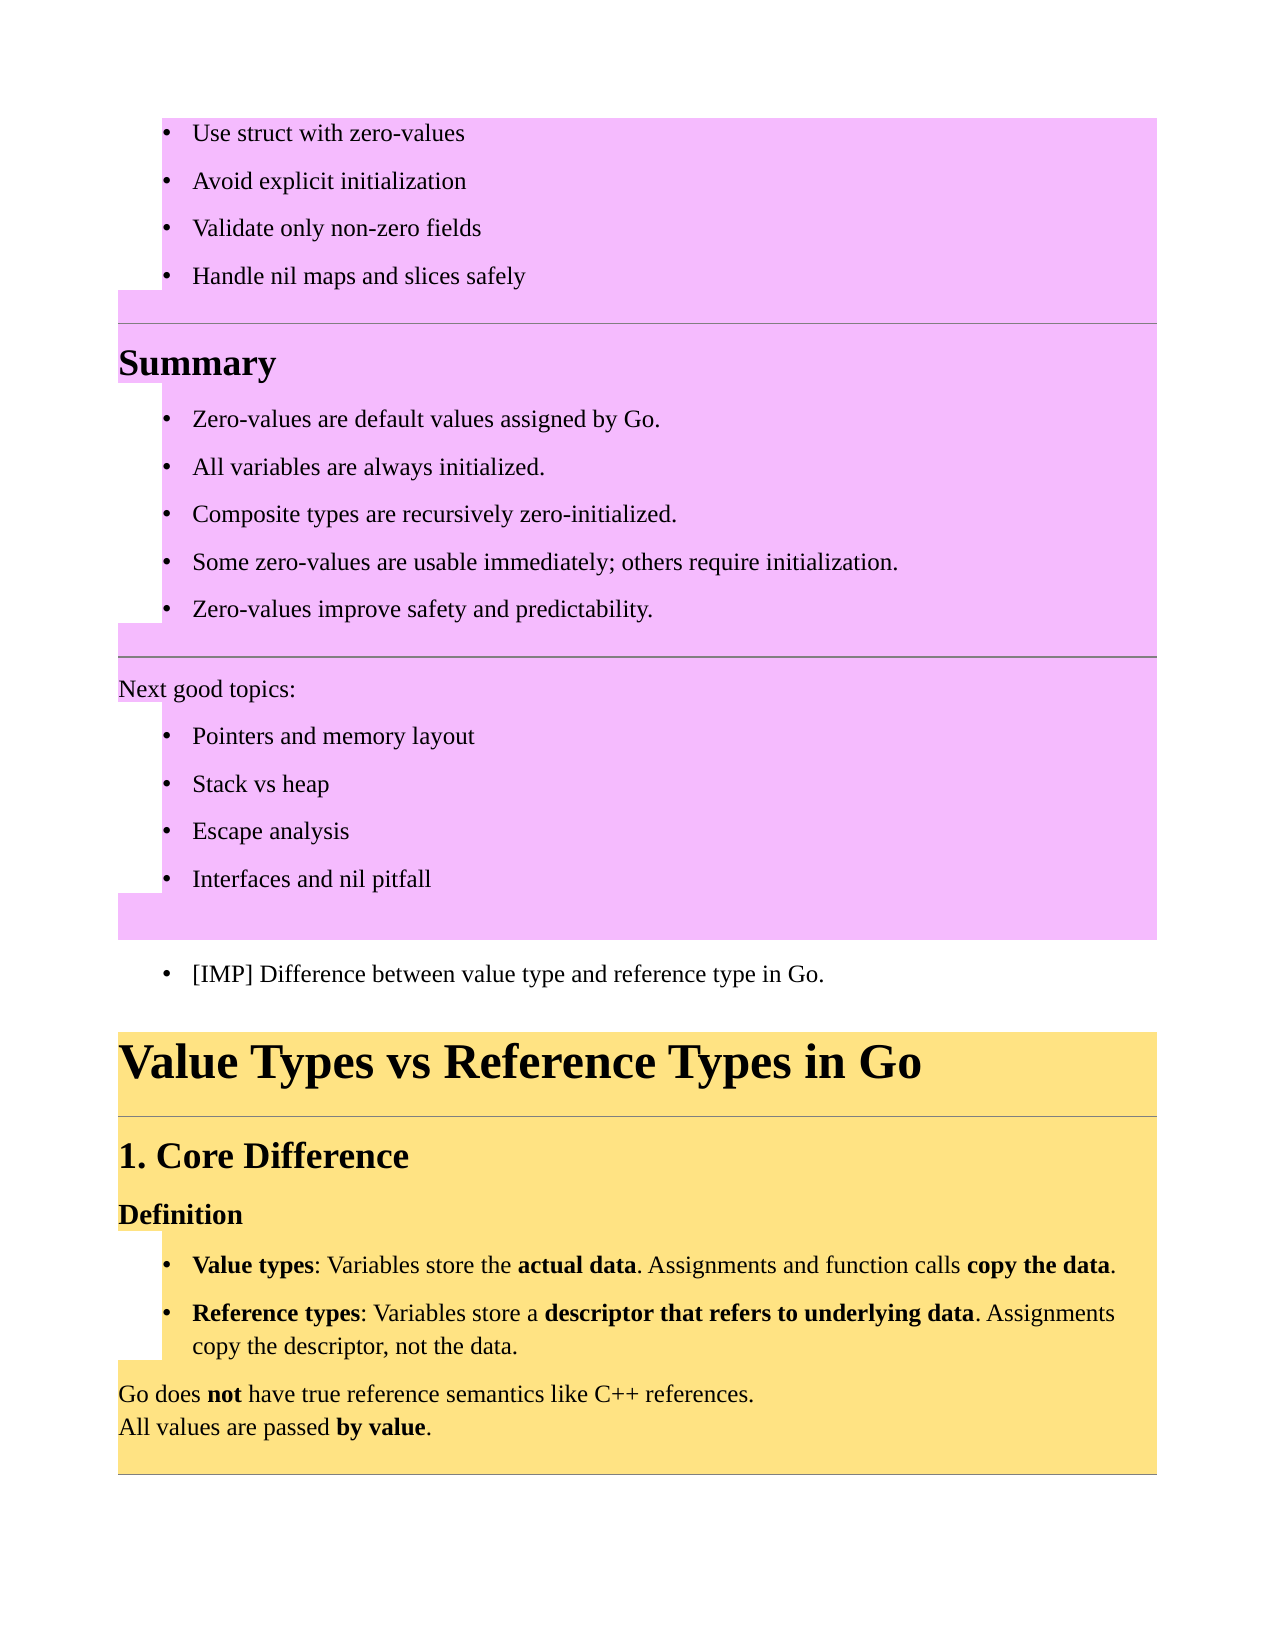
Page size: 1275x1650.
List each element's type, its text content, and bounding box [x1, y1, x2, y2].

list Use struct with zero-values [162, 118, 1157, 147]
subtitle Value Types vs Reference Types in Go [118, 1032, 1157, 1089]
list Reference types: Variables store a descriptor that refers to underlying data. Assignments copy the descriptor, not the data. [162, 1298, 1157, 1360]
list Interfaces and nil pitfall [162, 864, 1157, 893]
list Avoid explicit initialization [162, 166, 1157, 194]
subtitle Definition [118, 1197, 1157, 1231]
list Handle nil maps and slices safely [162, 261, 1157, 290]
list Some zero-values are usable immediately; others require initialization. [162, 547, 1157, 576]
text Next good topics: [118, 674, 1157, 702]
list [IMP] Difference between value type and reference type in Go. [162, 959, 1157, 988]
list Zero-values are default values assigned by Go. [162, 404, 1157, 433]
list Pointers and memory layout [162, 721, 1157, 750]
subtitle 1. Core Difference [118, 1133, 1157, 1176]
text Go does not have true reference semantics like C++ references. All values are passed by value. [118, 1379, 1157, 1441]
list Stack vs heap [162, 769, 1157, 798]
list Value types: Variables store the actual data. Assignments and function calls copy the data. [162, 1251, 1157, 1279]
list All variables are always initialized. [162, 452, 1157, 481]
list Zero-values improve safety and predictability. [162, 594, 1157, 623]
list Composite types are recursively zero-initialized. [162, 499, 1157, 528]
list Validate only non-zero fields [162, 213, 1157, 242]
list Escape analysis [162, 816, 1157, 845]
subtitle Summary [118, 340, 1157, 383]
